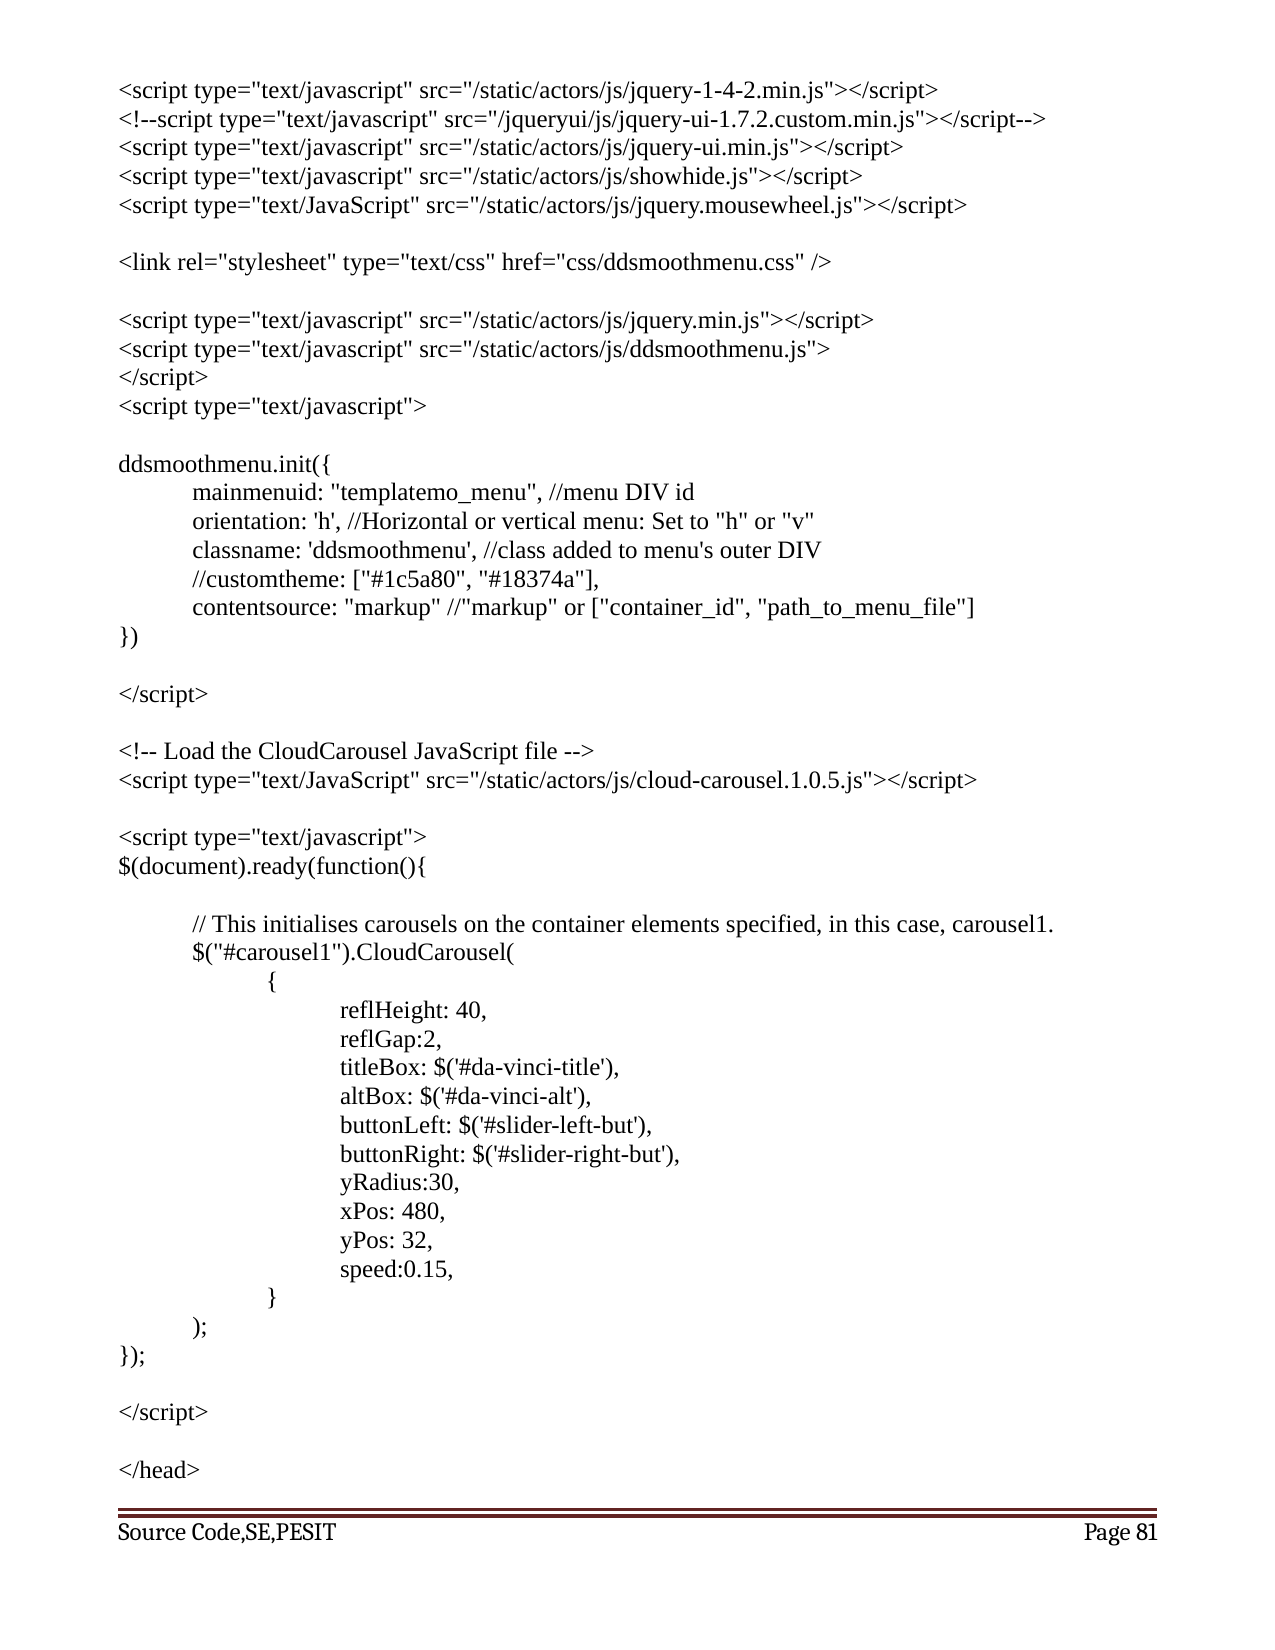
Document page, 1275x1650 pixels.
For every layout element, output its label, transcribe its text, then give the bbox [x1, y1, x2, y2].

text ddsmoothmenu.init({ [118, 449, 1157, 477]
text xPos: 480, [118, 1196, 1157, 1225]
text }) [118, 621, 1157, 650]
text yPos: 32, [118, 1225, 1157, 1254]
text // This initialises carousels on the container elements specified, in this case, carousel1. [118, 909, 1157, 937]
text } [118, 1282, 1157, 1311]
text }); [118, 1340, 1157, 1369]
text </script> [118, 362, 1157, 391]
text <script type="text/javascript"> [118, 391, 1157, 420]
text <script type="text/javascript" src="/static/actors/js/ddsmoothmenu.js"> [118, 334, 1157, 362]
text <!--script type="text/javascript" src="/jqueryui/js/jquery-ui-1.7.2.custom.min.js"></script--> [118, 104, 1157, 132]
text speed:0.15, [118, 1254, 1157, 1282]
text ); [118, 1311, 1157, 1340]
text contentsource: "markup" //"markup" or ["container_id", "path_to_menu_file"] [118, 592, 1157, 621]
text <script type="text/JavaScript" src="/static/actors/js/cloud-carousel.1.0.5.js"></script> [118, 765, 1157, 794]
text </script> [118, 679, 1157, 707]
text reflHeight: 40, [118, 995, 1157, 1024]
text buttonRight: $('#slider-right-but'), [118, 1139, 1157, 1167]
text $(document).ready(function(){ [118, 851, 1157, 880]
text <!-- Load the CloudCarousel JavaScript file --> [118, 736, 1157, 765]
text titleBox: $('#da-vinci-title'), [118, 1052, 1157, 1081]
text yRadius:30, [118, 1167, 1157, 1196]
text </head> [118, 1455, 1157, 1484]
text <script type="text/javascript" src="/static/actors/js/jquery-ui.min.js"></script> [118, 132, 1157, 161]
text </script> [118, 1397, 1157, 1426]
text altBox: $('#da-vinci-alt'), [118, 1081, 1157, 1110]
text <script type="text/javascript" src="/static/actors/js/showhide.js"></script> [118, 161, 1157, 190]
text mainmenuid: "templatemo_menu", //menu DIV id [118, 477, 1157, 506]
text orientation: 'h', //Horizontal or vertical menu: Set to "h" or "v" [118, 506, 1157, 535]
text $("#carousel1").CloudCarousel( [118, 937, 1157, 966]
text classname: 'ddsmoothmenu', //class added to menu's outer DIV [118, 535, 1157, 564]
text <link rel="stylesheet" type="text/css" href="css/ddsmoothmenu.css" /> [118, 247, 1157, 276]
text //customtheme: ["#1c5a80", "#18374a"], [118, 564, 1157, 592]
text { [118, 966, 1157, 995]
text buttonLeft: $('#slider-left-but'), [118, 1110, 1157, 1139]
text <script type="text/javascript" src="/static/actors/js/jquery.min.js"></script> [118, 305, 1157, 334]
text <script type="text/JavaScript" src="/static/actors/js/jquery.mousewheel.js"></script> [118, 190, 1157, 219]
text <script type="text/javascript" src="/static/actors/js/jquery-1-4-2.min.js"></script> [118, 75, 1157, 104]
text <script type="text/javascript"> [118, 822, 1157, 851]
text reflGap:2, [118, 1024, 1157, 1052]
